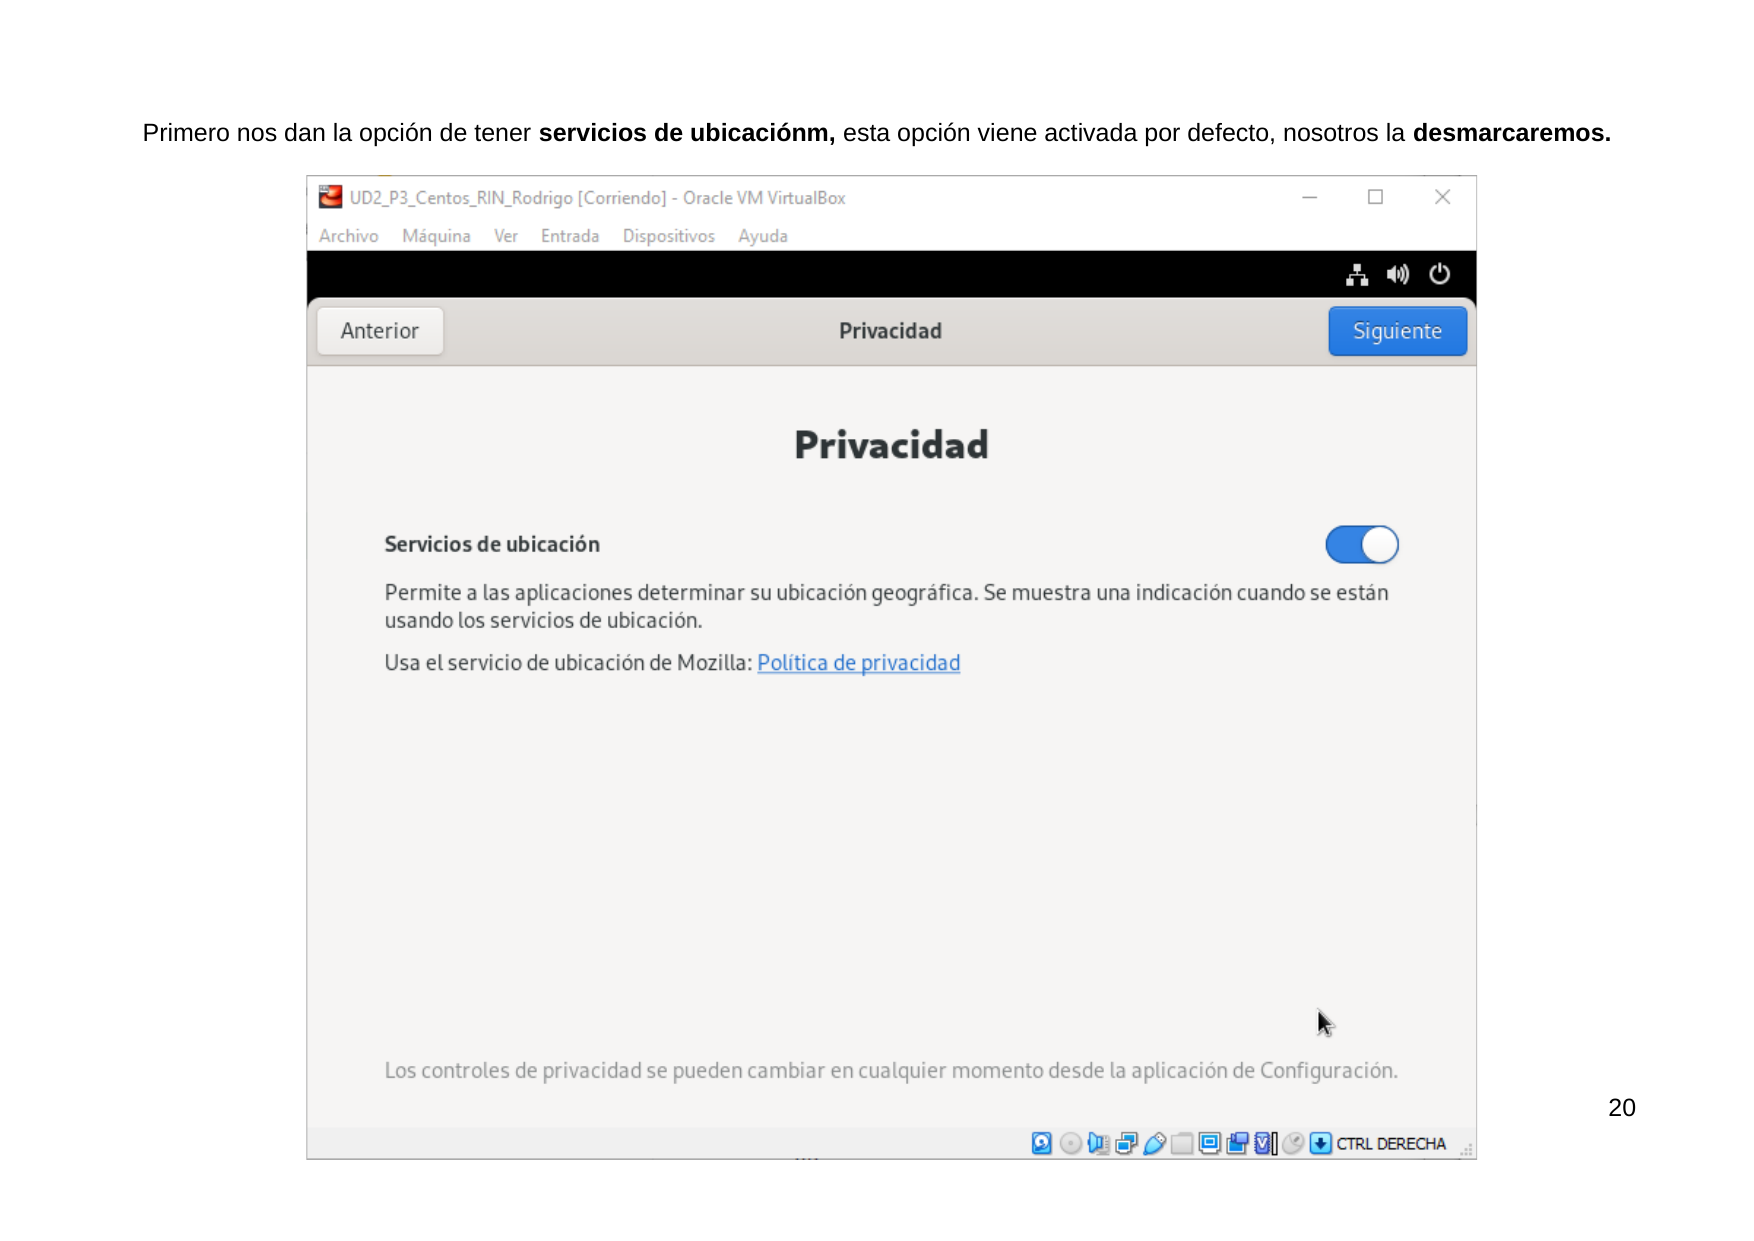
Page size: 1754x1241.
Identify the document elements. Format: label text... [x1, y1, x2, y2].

text Primero nos dan la opción de tener servicios de ubicaciónm, esta opción viene activada por defecto, nosotros la desmarcaremos. [118, 118, 1636, 147]
picture [306, 175, 1478, 1160]
